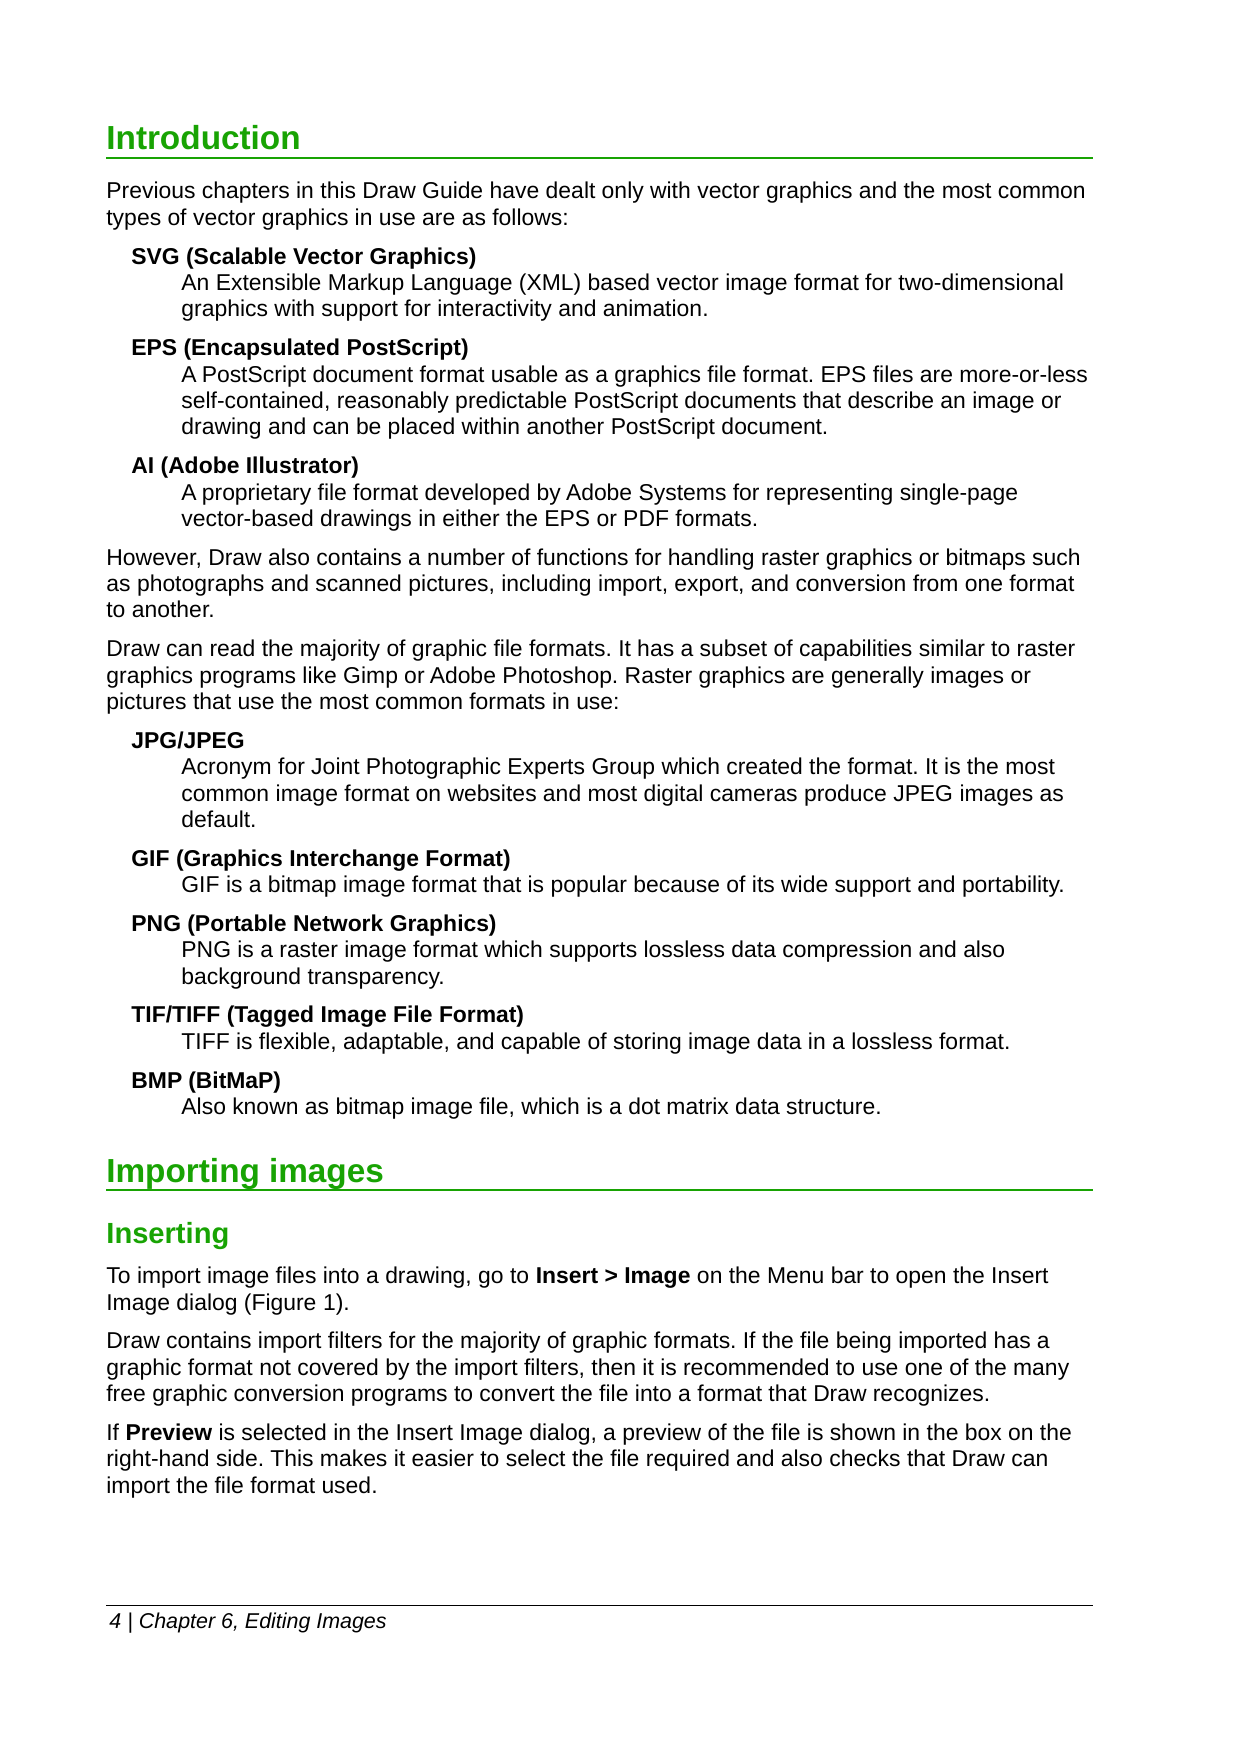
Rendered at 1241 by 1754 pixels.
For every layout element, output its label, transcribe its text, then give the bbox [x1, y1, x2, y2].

text A proprietary file format developed by Adobe Systems for representing single-page vector-based drawings in either the EPS or PDF formats. [181, 478, 1093, 531]
text A PostScript document format usable as a graphics file format. EPS files are more-or-less self-contained, reasonably predictable PostScript documents that describe an image or drawing and can be placed within another PostScript document. [181, 361, 1093, 439]
text If Preview is selected in the Insert Image dialog, a preview of the file is shown in the box on the right-hand side. This makes it easier to select the file required and also checks that Draw can import the file format used. [106, 1419, 1093, 1498]
text To import image files into a drawing, go to Insert > Image on the Menu bar to open the Insert Image dialog (Figure 1). [106, 1262, 1093, 1315]
text AI (Adobe Illustrator) [131, 452, 1093, 478]
text Acronym for Joint Photographic Experts Group which created the format. It is the most common image format on websites and most digital cameras produce JPEG images as default. [181, 753, 1093, 832]
text JPG/JPEG [131, 727, 1093, 753]
text Draw contains import filters for the majority of graphic formats. If the file being imported has a graphic format not covered by the import filters, then it is recommended to use one of the many free graphic conversion programs to convert the file into a format that Draw recognizes. [106, 1327, 1093, 1406]
text However, Draw also contains a number of functions for handling raster graphics or bitmaps such as photographs and scanned pictures, including import, export, and conversion from one format to another. [106, 544, 1093, 623]
text BMP (BitMaP) [131, 1067, 1093, 1093]
text GIF is a bitmap image format that is popular because of its wide support and portability. [181, 871, 1093, 897]
text Previous chapters in this Draw Guide have dealt only with vector graphics and the most common types of vector graphics in use are as follows: [106, 177, 1093, 230]
text SVG (Scalable Vector Graphics) [131, 243, 1093, 269]
subtitle Introduction [106, 118, 1093, 157]
text Also known as bitmap image file, which is a dot matrix data structure. [181, 1093, 1093, 1119]
text GIF (Graphics Interchange Format) [131, 845, 1093, 871]
text Draw can read the majority of graphic file formats. It has a subset of capabilities similar to raster graphics programs like Gimp or Adobe Photoshop. Raster graphics are generally images or pictures that use the most common formats in use: [106, 635, 1093, 714]
subtitle Inserting [106, 1216, 1093, 1250]
text TIFF is flexible, adaptable, and capable of storing image data in a lossless format. [181, 1028, 1093, 1054]
text PNG (Portable Network Graphics) [131, 910, 1093, 936]
text PNG is a raster image format which supports lossless data compression and also background transparency. [181, 936, 1093, 989]
text An Extensible Markup Language (XML) based vector image format for two-dimensional graphics with support for interactivity and animation. [181, 269, 1093, 322]
text EPS (Encapsulated PostScript) [131, 334, 1093, 361]
subtitle Importing images [106, 1151, 1093, 1189]
text TIF/TIFF (Tagged Image File Format) [131, 1001, 1093, 1028]
